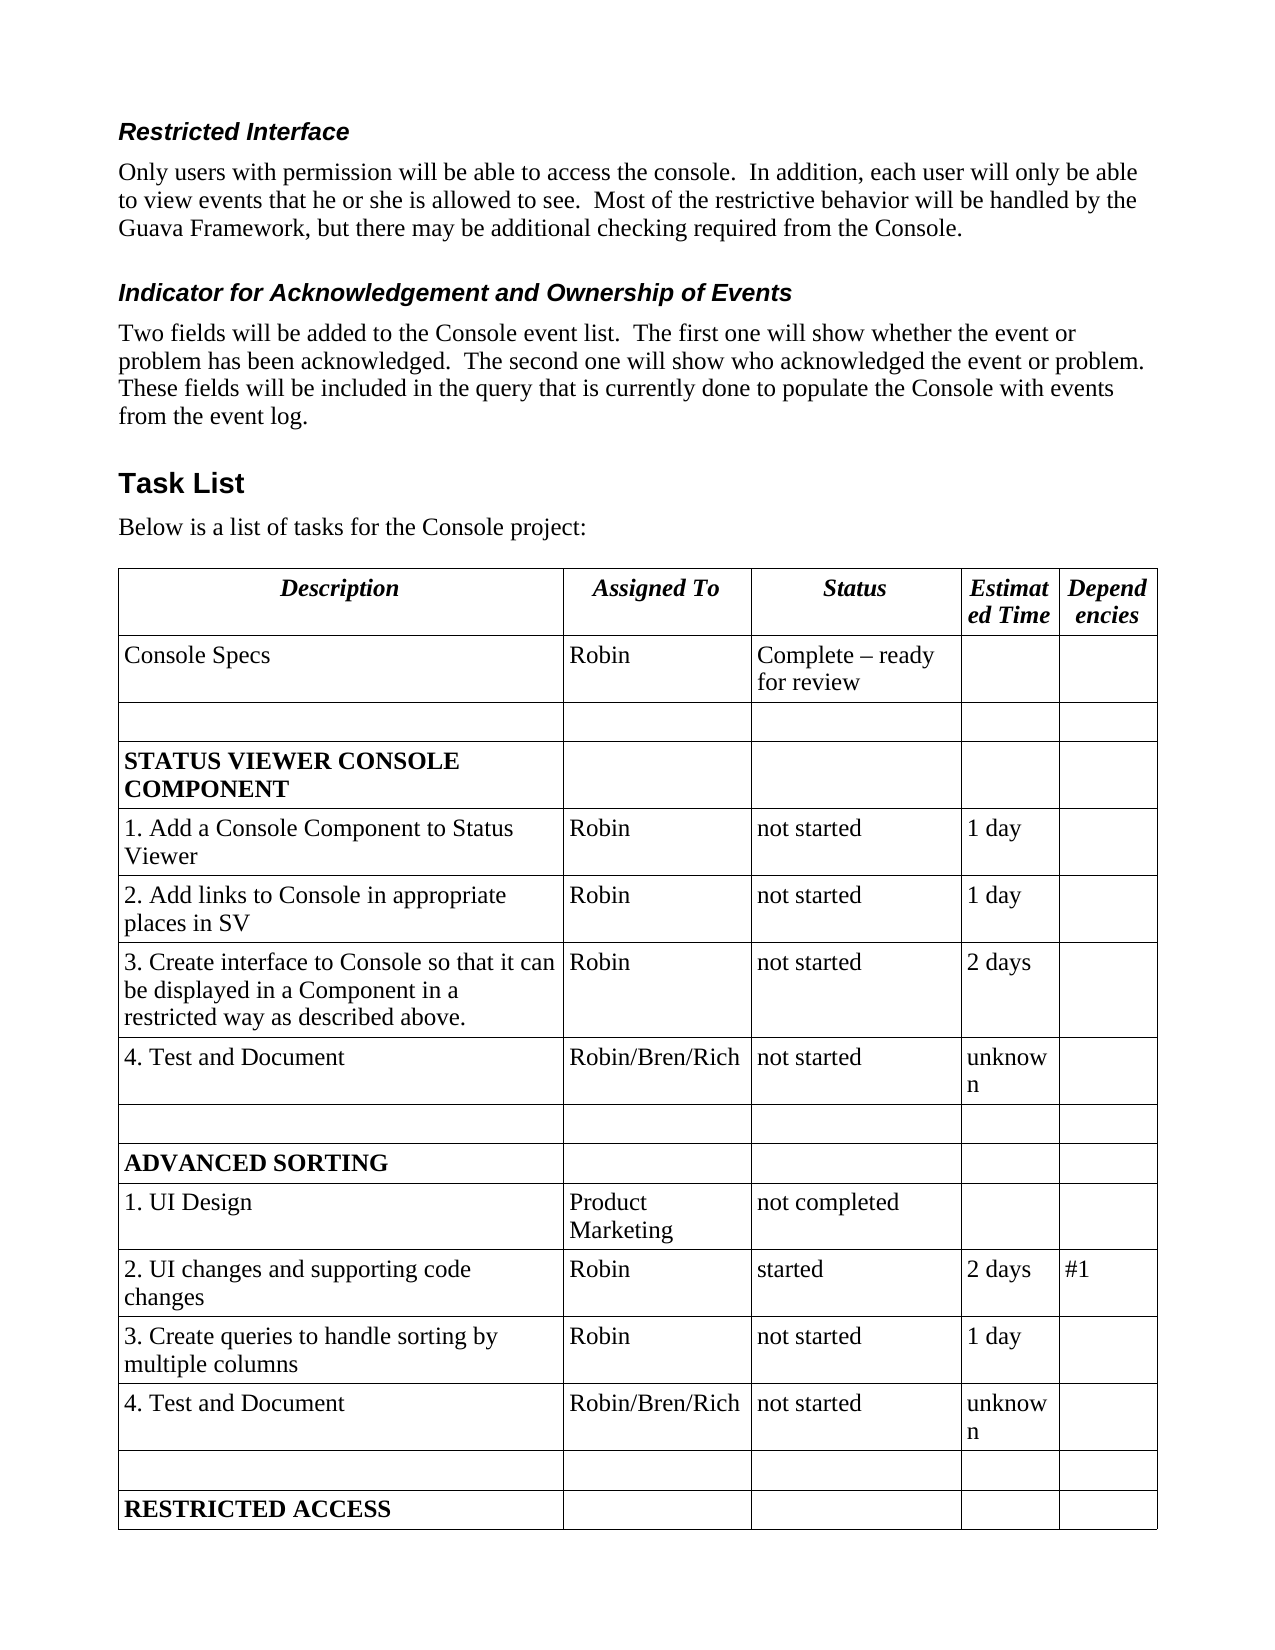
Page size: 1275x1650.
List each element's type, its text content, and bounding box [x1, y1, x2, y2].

table_header Assigned To [564, 569, 751, 635]
table_cell started [752, 1250, 961, 1316]
table_cell [752, 1105, 961, 1143]
table_cell [962, 1451, 1059, 1489]
table_cell [1060, 1451, 1157, 1489]
table_cell not started [752, 943, 961, 1037]
table_cell [752, 742, 961, 808]
table_cell [564, 703, 751, 741]
table_cell Product Marketing [564, 1184, 751, 1249]
table_cell [752, 1144, 961, 1182]
table_cell [1060, 943, 1157, 1037]
table_cell [1060, 876, 1157, 942]
table_cell [1060, 703, 1157, 741]
table_cell [1060, 809, 1157, 875]
table_cell [564, 742, 751, 808]
table_cell [1060, 742, 1157, 808]
table_cell 3. Create interface to Console so that it can be displayed in a Component in a restricted way as described above. [119, 943, 563, 1037]
table_cell 4. Test and Document [119, 1384, 563, 1450]
table_cell [1060, 1105, 1157, 1143]
subtitle Indicator for Acknowledgement and Ownership of Events [118, 279, 1157, 307]
table_cell 2 days [962, 943, 1059, 1037]
table_cell unknown [962, 1384, 1059, 1450]
table_cell [1060, 1038, 1157, 1104]
table_cell Robin/Bren/Rich [564, 1384, 751, 1450]
table_cell not started [752, 809, 961, 875]
table_cell 1 day [962, 809, 1059, 875]
table_cell STATUS VIEWER CONSOLE COMPONENT [119, 742, 563, 808]
table_cell 1. Add a Console Component to Status Viewer [119, 809, 563, 875]
table_cell RESTRICTED ACCESS [119, 1491, 563, 1529]
table_header Description [119, 569, 563, 635]
table_cell not started [752, 1317, 961, 1383]
table_cell Robin [564, 1250, 751, 1316]
table_cell [564, 1491, 751, 1529]
table_cell [962, 703, 1059, 741]
table_cell 2 days [962, 1250, 1059, 1316]
table_cell [119, 1105, 563, 1143]
table_cell [752, 1491, 961, 1529]
table_cell 2. UI changes and supporting code changes [119, 1250, 563, 1316]
table_cell [119, 1451, 563, 1489]
table_cell [752, 1451, 961, 1489]
table_cell not started [752, 1384, 961, 1450]
table_cell not started [752, 876, 961, 942]
table_cell [962, 1184, 1059, 1249]
table_cell Robin/Bren/Rich [564, 1038, 751, 1104]
table_cell 1 day [962, 1317, 1059, 1383]
table_cell 1 day [962, 876, 1059, 942]
table_cell Console Specs [119, 636, 563, 702]
table_cell Robin [564, 636, 751, 702]
table_header Dependencies [1060, 569, 1157, 635]
table_cell [1060, 1184, 1157, 1249]
table_cell Robin [564, 809, 751, 875]
table_cell ADVANCED SORTING [119, 1144, 563, 1182]
table_cell not completed [752, 1184, 961, 1249]
table_cell 4. Test and Document [119, 1038, 563, 1104]
table_cell Robin [564, 876, 751, 942]
table_cell [119, 703, 563, 741]
table_cell 3. Create queries to handle sorting by multiple columns [119, 1317, 563, 1383]
text Only users with permission will be able to access the console. In addition, each user will only be able to view events that he or she is allowed to see. Most of the restrictive behavior will be handled by the Guava Framework, but there may be additional checking required from the Console. [118, 158, 1157, 241]
subtitle Restricted Interface [118, 118, 1157, 146]
table_cell Complete – ready for review [752, 636, 961, 702]
table_cell #1 [1060, 1250, 1157, 1316]
table_cell 2. Add links to Console in appropriate places in SV [119, 876, 563, 942]
table_cell [962, 1491, 1059, 1529]
table_header Status [752, 569, 961, 635]
table_cell unknown [962, 1038, 1059, 1104]
table_header Estimated Time [962, 569, 1059, 635]
subtitle Task List [118, 467, 1157, 500]
table_cell [962, 1144, 1059, 1182]
table_cell Robin [564, 943, 751, 1037]
text Two fields will be added to the Console event list. The first one will show whether the event or problem has been acknowledged. The second one will show who acknowledged the event or problem. These fields will be included in the query that is currently done to populate the Console with events from the event log. [118, 319, 1157, 430]
table_cell [1060, 636, 1157, 702]
table_cell [564, 1451, 751, 1489]
table_cell 1. UI Design [119, 1184, 563, 1249]
table_cell [752, 703, 961, 741]
text Below is a list of tasks for the Console project: [118, 513, 1157, 540]
table_cell [1060, 1317, 1157, 1383]
table_cell [1060, 1491, 1157, 1529]
table_cell Robin [564, 1317, 751, 1383]
table_cell [962, 1105, 1059, 1143]
table_cell [1060, 1144, 1157, 1182]
table_cell [962, 742, 1059, 808]
table_cell [564, 1105, 751, 1143]
table_cell [962, 636, 1059, 702]
table_cell not started [752, 1038, 961, 1104]
table_cell [564, 1144, 751, 1182]
table_cell [1060, 1384, 1157, 1450]
